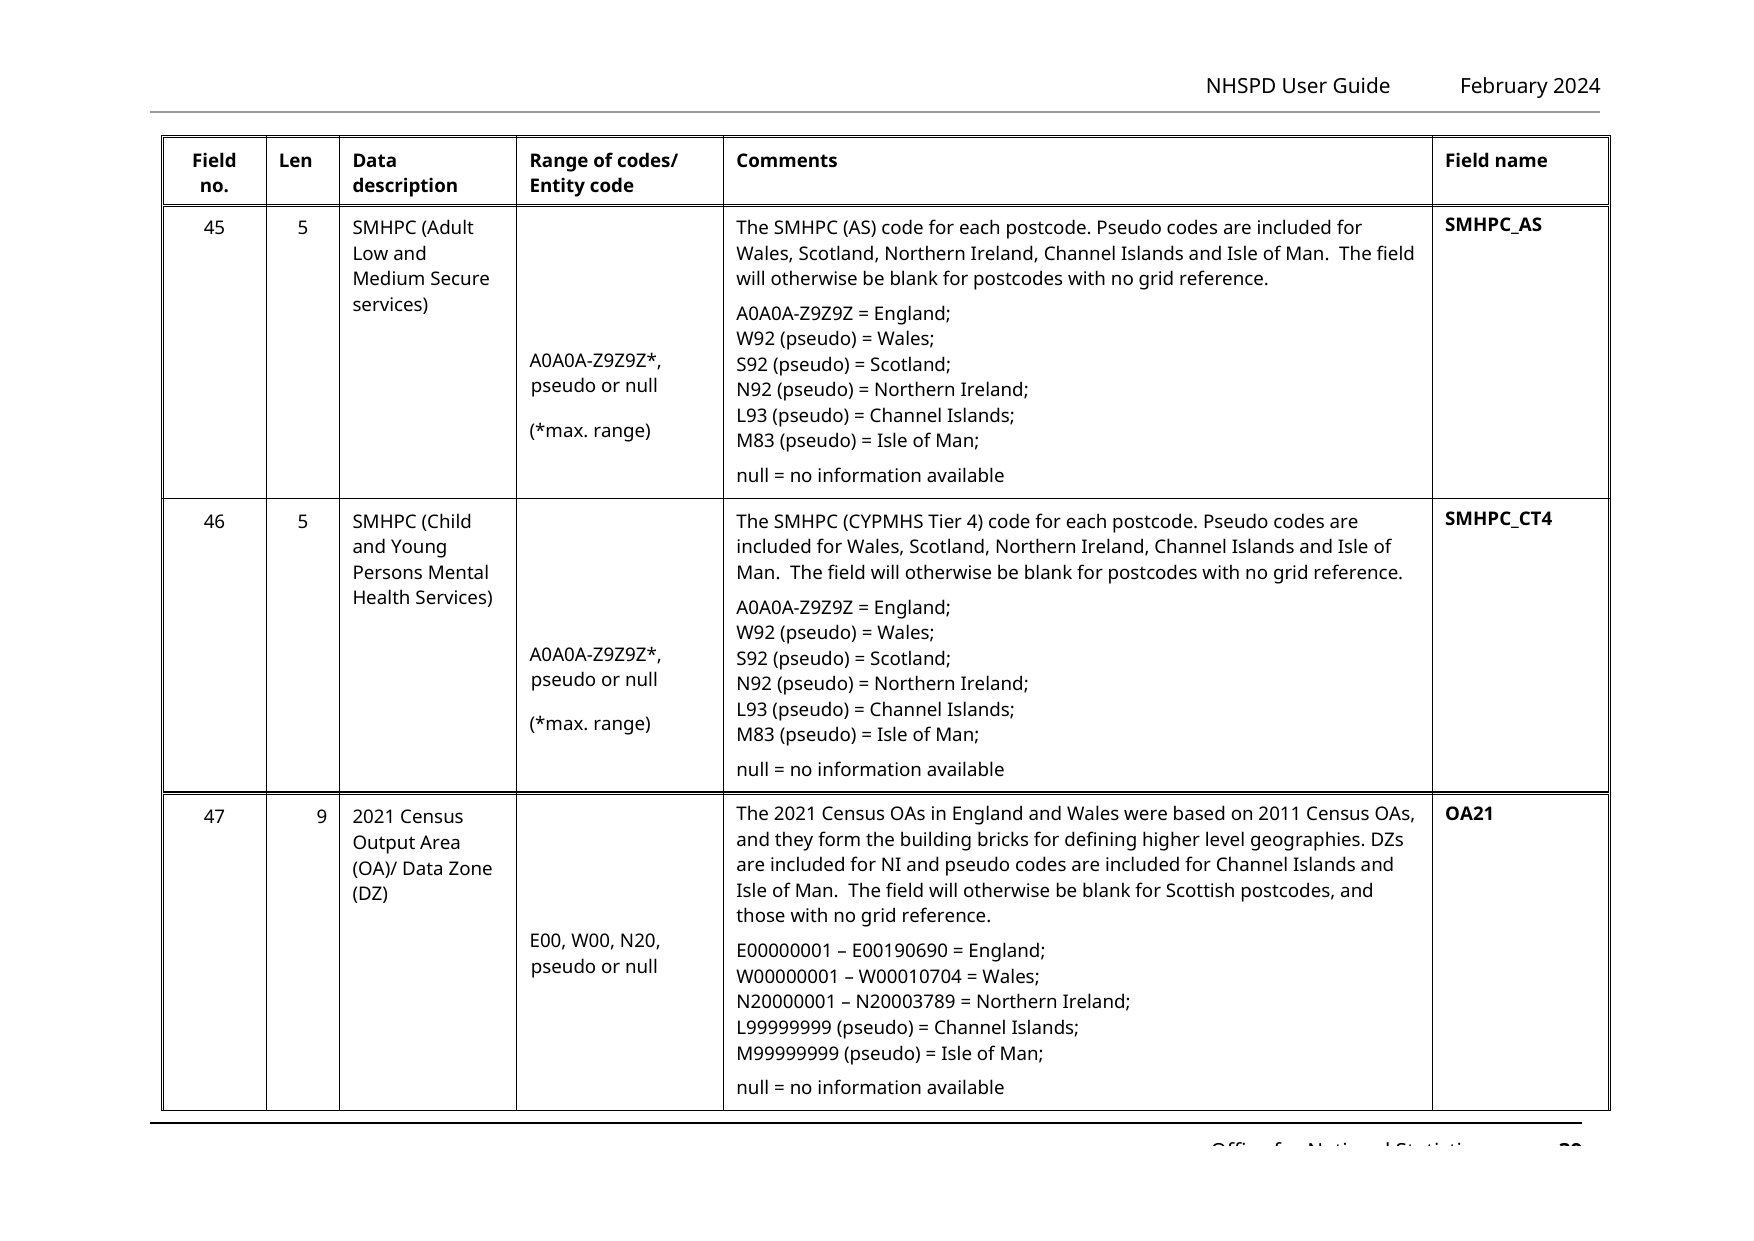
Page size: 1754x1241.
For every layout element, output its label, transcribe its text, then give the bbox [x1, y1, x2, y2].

table_cell The SMHPC (CYPMHS Tier 4) code for each postcode. Pseudo codes are included for Wales, Scotland, Northern Ireland, Channel Islands and Isle of Man. The field will otherwise be blank for postcodes with no grid reference. A0A0A-Z9Z9Z = England; W92 (pseudo) = Wales; S92 (pseudo) = Scotland; N92 (pseudo) = Northern Ireland; L93 (pseudo) = Channel Islands; M83 (pseudo) = Isle of Man; null = no information available [724, 499, 1432, 791]
table_cell SMHPC_CT4 [1433, 499, 1608, 791]
table_cell 9 [267, 795, 339, 1109]
table_cell SMHPC_AS [1433, 207, 1608, 498]
table_header Range of codes/ Entity code [517, 138, 723, 204]
table_cell 2021 Census Output Area (OA)/ Data Zone (DZ) [340, 795, 516, 1109]
table_cell A0A0A-Z9Z9Z*, pseudo or null (*max. range) [517, 499, 723, 791]
table_cell The SMHPC (AS) code for each postcode. Pseudo codes are included for Wales, Scotland, Northern Ireland, Channel Islands and Isle of Man. The field will otherwise be blank for postcodes with no grid reference. A0A0A-Z9Z9Z = England; W92 (pseudo) = Wales; S92 (pseudo) = Scotland; N92 (pseudo) = Northern Ireland; L93 (pseudo) = Channel Islands; M83 (pseudo) = Isle of Man; null = no information available [724, 207, 1432, 498]
table_cell 47 [164, 795, 266, 1109]
table_cell 45 [164, 207, 266, 498]
table_header Data description [340, 138, 516, 204]
table_cell 46 [164, 499, 266, 791]
table_cell A0A0A-Z9Z9Z*, pseudo or null (*max. range) [517, 207, 723, 498]
table_header Len [267, 138, 339, 204]
table_cell E00, W00, N20, pseudo or null [517, 795, 723, 1109]
table_cell OA21 [1433, 795, 1608, 1109]
table_cell 5 [267, 499, 339, 791]
table_cell The 2021 Census OAs in England and Wales were based on 2011 Census OAs, and they form the building bricks for defining higher level geographies. DZs are included for NI and pseudo codes are included for Channel Islands and Isle of Man. The field will otherwise be blank for Scottish postcodes, and those with no grid reference. E00000001 – E00190690 = England; W00000001 – W00010704 = Wales; N20000001 – N20003789 = Northern Ireland; L99999999 (pseudo) = Channel Islands; M99999999 (pseudo) = Isle of Man; null = no information available [724, 795, 1432, 1109]
table_cell SMHPC (Child and Young Persons Mental Health Services) [340, 499, 516, 791]
table_header Field no. [164, 138, 266, 204]
table_cell SMHPC (Adult Low and Medium Secure services) [340, 207, 516, 498]
table_header Field name [1433, 138, 1608, 204]
table_cell 5 [267, 207, 339, 498]
table_header Comments [724, 138, 1432, 204]
